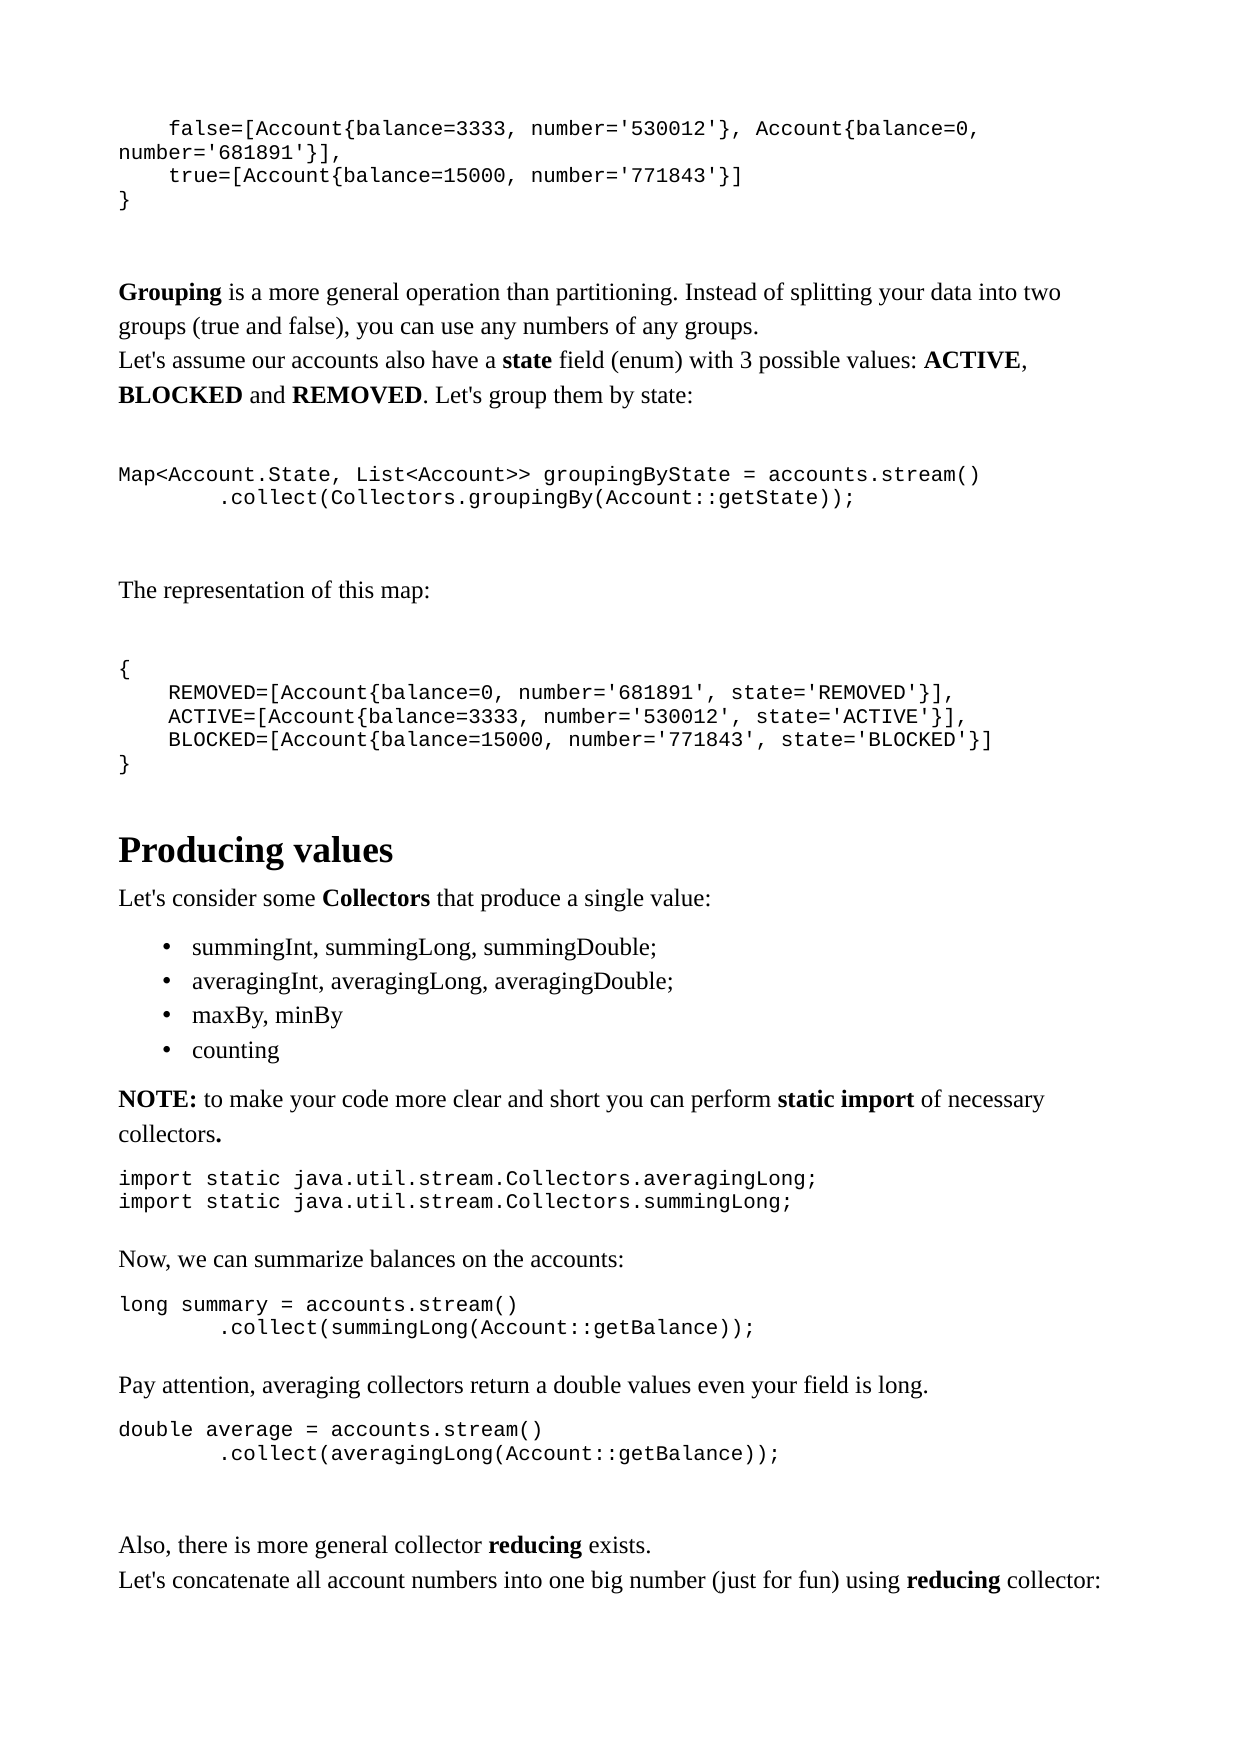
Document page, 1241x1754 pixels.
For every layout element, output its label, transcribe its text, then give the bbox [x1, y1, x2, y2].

text { [118, 658, 1122, 682]
text } [118, 753, 1122, 777]
list counting [162, 1035, 1122, 1064]
text Let's consider some Collectors that produce a single value: [118, 883, 1122, 911]
list averagingInt, averagingLong, averagingDouble; [162, 966, 1122, 995]
text The representation of this map: [118, 575, 1122, 604]
text NOTE: to make your code more clear and short you can perform static import of necessary collectors. [118, 1084, 1122, 1147]
text .collect(Collectors.groupingBy(Account::getState)); [118, 487, 1122, 511]
text import static java.util.stream.Collectors.summingLong; [118, 1191, 1122, 1215]
subtitle Producing values [118, 827, 1122, 870]
text Now, we can summarize balances on the accounts: [118, 1244, 1122, 1273]
list summingInt, summingLong, summingDouble; [162, 932, 1122, 960]
text true=[Account{balance=15000, number='771843'}] [118, 165, 1122, 189]
text REMOVED=[Account{balance=0, number='681891', state='REMOVED'}], [118, 682, 1122, 706]
text Map<Account.State, List<Account>> groupingByState = accounts.stream() [118, 464, 1122, 487]
text Grouping is a more general operation than partitioning. Instead of splitting your data into two groups (true and false), you can use any numbers of any groups. [118, 277, 1122, 340]
text ACTIVE=[Account{balance=3333, number='530012', state='ACTIVE'}], [118, 706, 1122, 729]
text Pay attention, averaging collectors return a double values even your field is long. [118, 1370, 1122, 1399]
text .collect(averagingLong(Account::getBalance)); [118, 1443, 1122, 1467]
text } [118, 189, 1122, 213]
text long summary = accounts.stream() [118, 1293, 1122, 1317]
text .collect(summingLong(Account::getBalance)); [118, 1317, 1122, 1341]
text false=[Account{balance=3333, number='530012'}, Account{balance=0, number='681891'}], [118, 118, 1122, 165]
text BLOCKED=[Account{balance=15000, number='771843', state='BLOCKED'}] [118, 729, 1122, 753]
text import static java.util.stream.Collectors.averagingLong; [118, 1168, 1122, 1191]
text double average = accounts.stream() [118, 1419, 1122, 1443]
text Let's concatenate all account numbers into one big number (just for fun) using reducing collector: [118, 1565, 1122, 1594]
text Let's assume our accounts also have a state field (enum) with 3 possible values: ACTIVE, BLOCKED and REMOVED. Let's group them by state: [118, 346, 1122, 409]
list maxBy, minBy [162, 1001, 1122, 1029]
text Also, there is more general collector reducing exists. [118, 1531, 1122, 1559]
